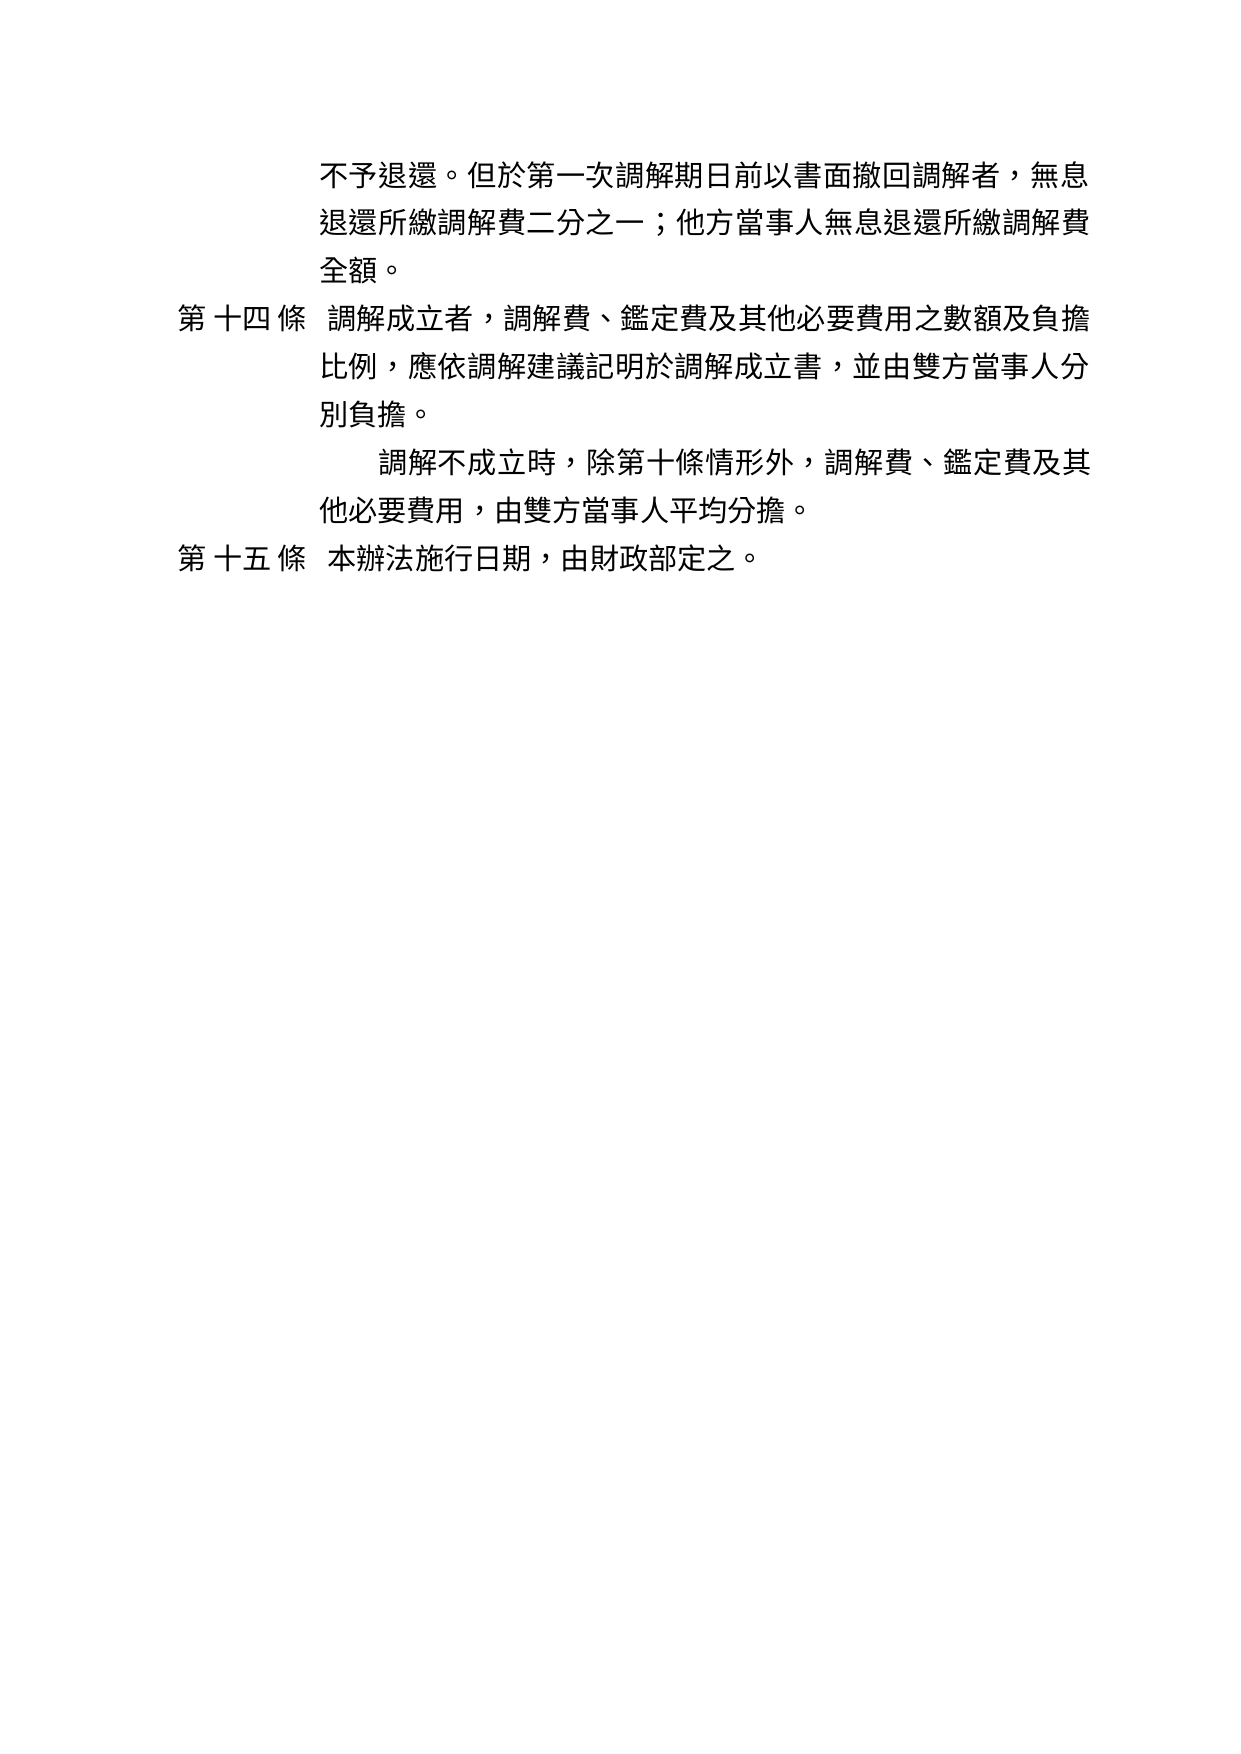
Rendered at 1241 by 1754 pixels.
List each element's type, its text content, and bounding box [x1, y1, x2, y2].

text 不予退還。但於第一次調解期日前以書面撤回調解者，無息退還所繳調解費二分之一；他方當事人無息退還所繳調解費全額。 [177, 148, 1092, 291]
text 調解不成立時，除第十條情形外，調解費、鑑定費及其他必要費用，由雙方當事人平均分擔。 [319, 435, 1092, 531]
text 第 十五 條 本辦法施行日期，由財政部定之。 [177, 531, 1092, 579]
text 第 十四 條 調解成立者，調解費、鑑定費及其他必要費用之數額及負擔比例，應依調解建議記明於調解成立書，並由雙方當事人分別負擔。 [177, 291, 1092, 435]
